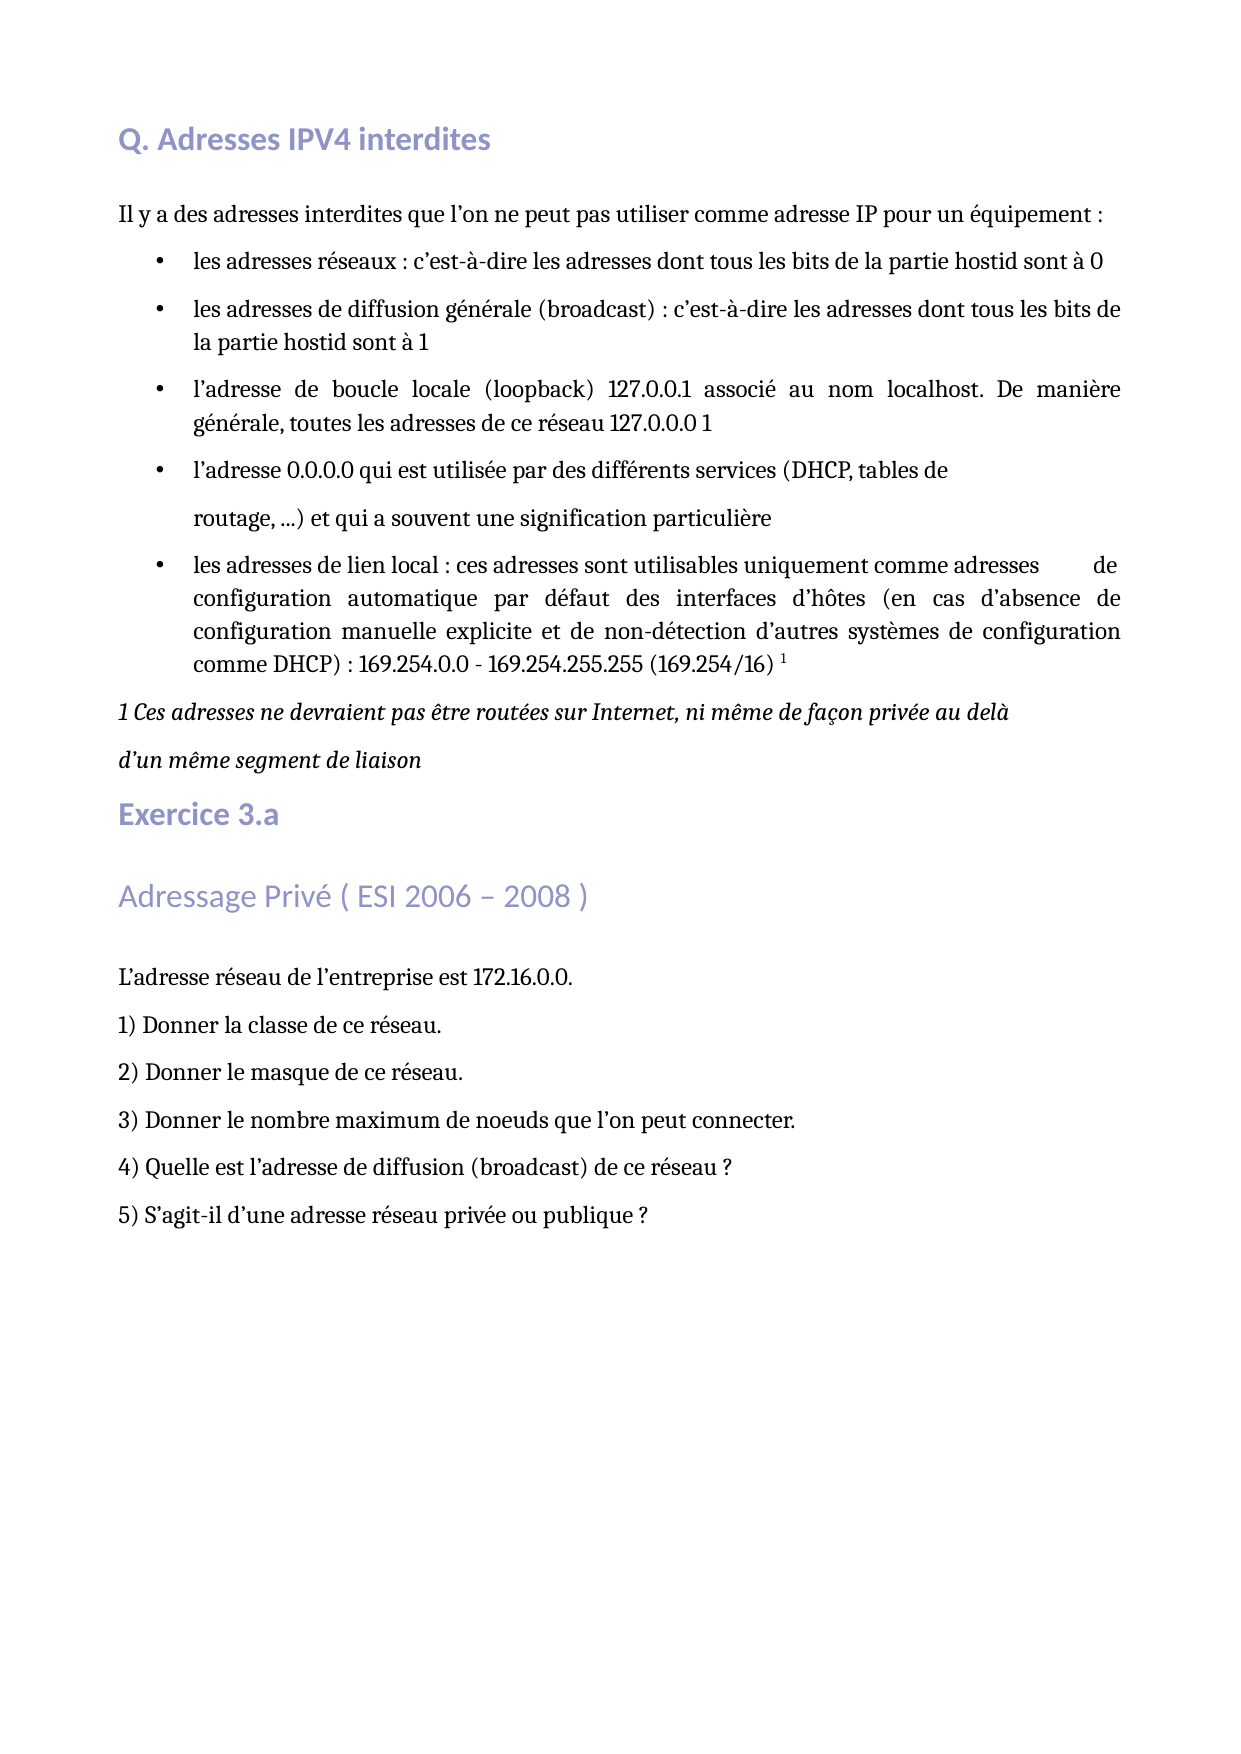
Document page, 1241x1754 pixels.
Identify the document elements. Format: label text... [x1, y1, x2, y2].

list les adresses de lien local : ces adresses sont utilisables uniquement comme adresses de configuration automatique par défaut des interfaces d’hôtes (en cas d’absence de configuration manuelle explicite et de non-détection d’autres systèmes de configuration comme DHCP) : 169.254.0.0 - 169.254.255.255 (169.254/16) 1 [156, 551, 1122, 679]
list l’adresse de boucle locale (loopback) 127.0.0.1 associé au nom localhost. De manière générale, toutes les adresses de ce réseau 127.0.0.0 1 [156, 375, 1122, 437]
text Il y a des adresses interdites que l’on ne peut pas utiliser comme adresse IP pour un équipement : [118, 199, 1122, 228]
text Q. Adresses IPV4 interdites [118, 118, 1122, 159]
text 5) S’agit-il d’une adresse réseau privée ou publique ? [118, 1201, 1122, 1230]
text Exercice 3.a [118, 793, 1122, 834]
list les adresses de diffusion générale (broadcast) : c’est-à-dire les adresses dont tous les bits de la partie hostid sont à 1 [156, 295, 1122, 357]
list l’adresse 0.0.0.0 qui est utilisée par des différents services (DHCP, tables de [156, 456, 1122, 485]
text 2) Donner le masque de ce réseau. [118, 1058, 1122, 1087]
text Adressage Privé ( ESI 2006 – 2008 ) [118, 874, 1122, 915]
text 1) Donner la classe de ce réseau. [118, 1011, 1122, 1039]
text 1 Ces adresses ne devraient pas être routées sur Internet, ni même de façon privée au delà [118, 698, 1122, 727]
list les adresses réseaux : c’est-à-dire les adresses dont tous les bits de la partie hostid sont à 0 [156, 247, 1122, 276]
text L’adresse réseau de l’entreprise est 172.16.0.0. [118, 963, 1122, 992]
text 3) Donner le nombre maximum de noeuds que l’on peut connecter. [118, 1106, 1122, 1134]
text routage, ...) et qui a souvent une signification particulière [118, 504, 1122, 532]
text d’un même segment de liaison [118, 746, 1122, 774]
text 4) Quelle est l’adresse de diffusion (broadcast) de ce réseau ? [118, 1153, 1122, 1182]
